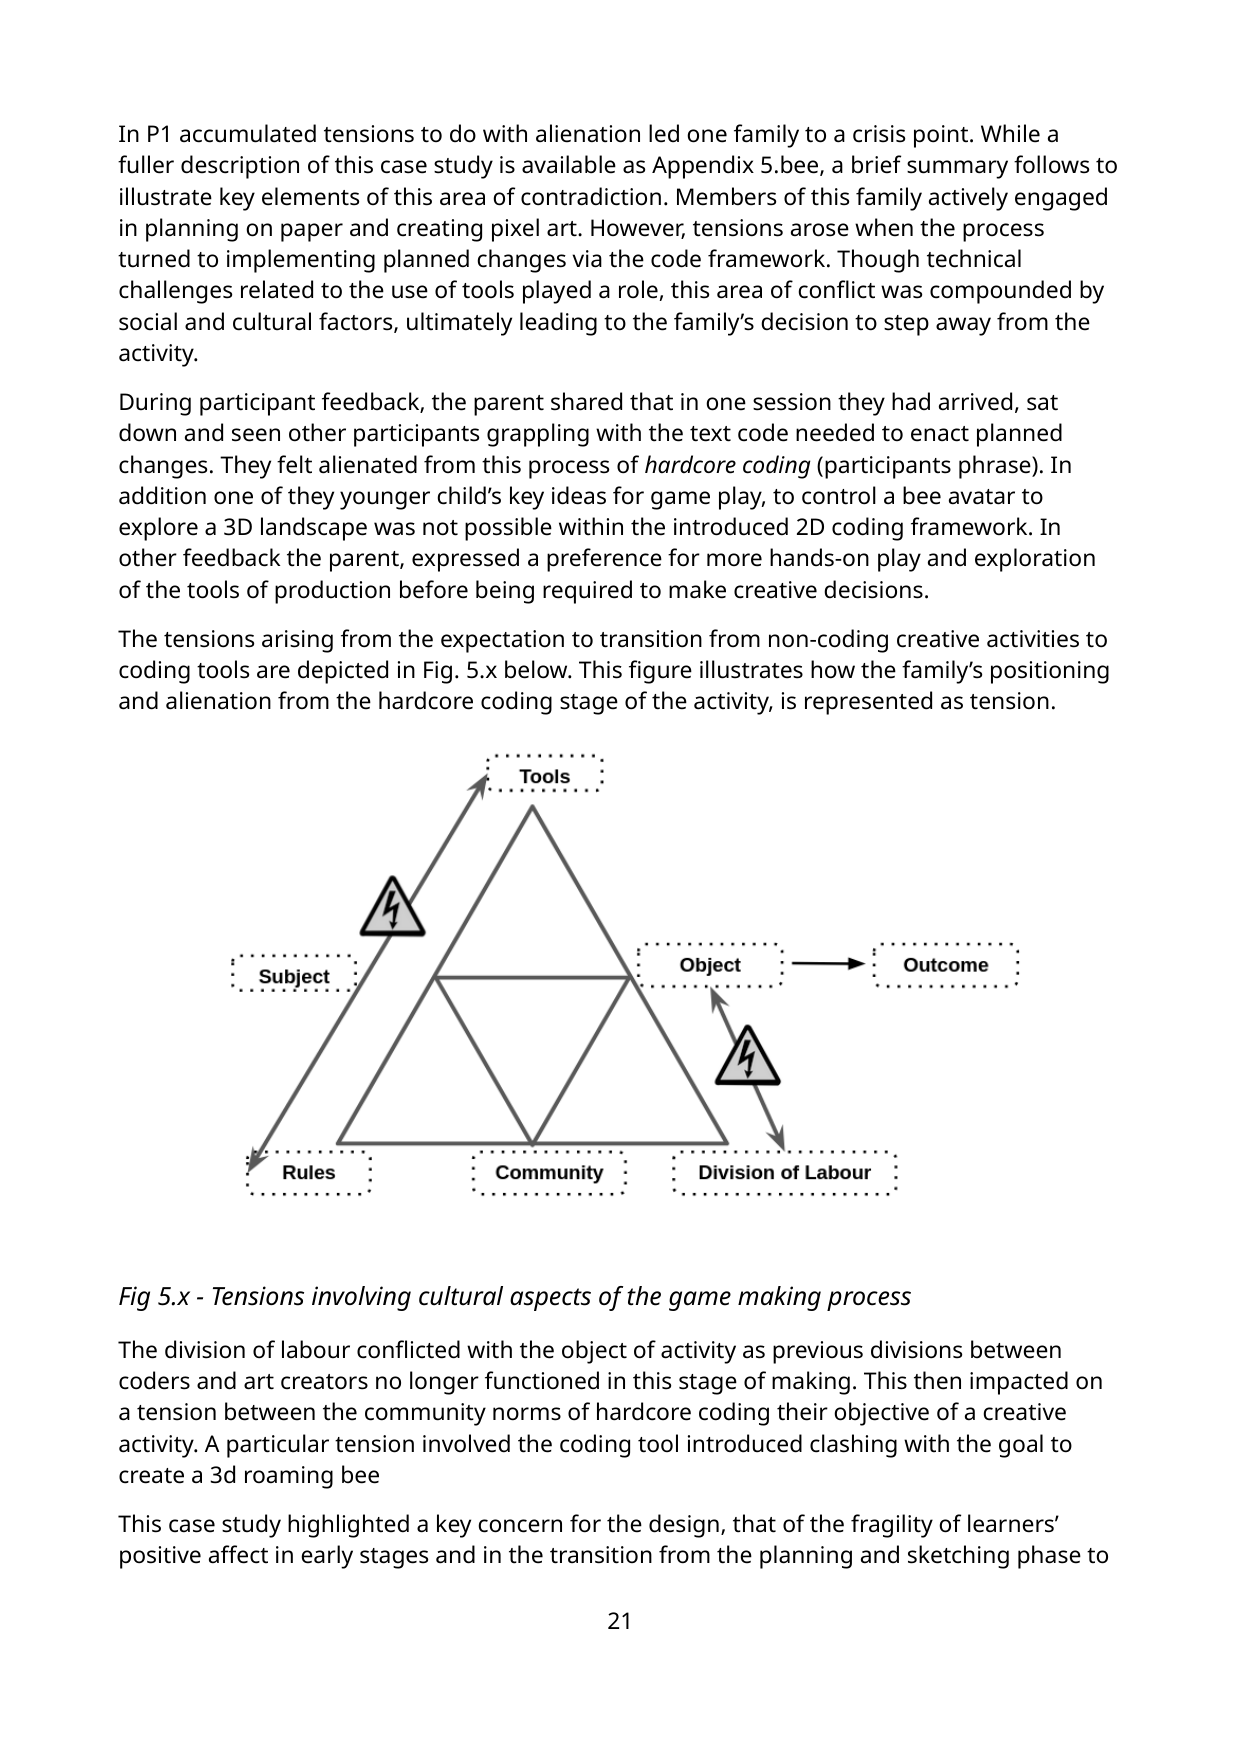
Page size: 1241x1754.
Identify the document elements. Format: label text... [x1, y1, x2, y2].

text In P1 accumulated tensions to do with alienation led one family to a crisis point. While a fuller description of this case study is available as Appendix 5.bee, a brief summary follows to illustrate key elements of this area of contradiction. Members of this family actively engaged in planning on paper and creating pixel art. However, tensions arose when the process turned to implementing planned changes via the code framework. Though technical challenges related to the use of tools played a role, this area of conflict was compounded by social and cultural factors, ultimately leading to the family’s decision to step away from the activity. [118, 118, 1122, 368]
picture [118, 725, 1072, 1266]
text The division of labour conflicted with the object of activity as previous divisions between coders and art creators no longer functioned in this stage of making. This then impacted on a tension between the community norms of hardcore coding their objective of a creative activity. A particular tension involved the coding tool introduced clashing with the goal to create a 3d roaming bee [118, 1334, 1122, 1490]
text During participant feedback, the parent shared that in one session they had arrived, sat down and seen other participants grappling with the text code needed to enact planned changes. They felt alienated from this process of hardcore coding (participants phrase). In addition one of they younger child’s key ideas for game play, to control a bee avatar to explore a 3D landscape was not possible within the introduced 2D coding framework. In other feedback the parent, expressed a preference for more hands-on play and exploration of the tools of production before being required to make creative decisions. [118, 386, 1122, 605]
text Fig 5.x - Tensions involving cultural aspects of the game making process [118, 1278, 1122, 1312]
text This case study highlighted a key concern for the design, that of the fragility of learners’ positive affect in early stages and in the transition from the planning and sketching phase to [118, 1508, 1122, 1570]
text The tensions arising from the expectation to transition from non-coding creative activities to coding tools are depicted in Fig. 5.x below. This figure illustrates how the family’s positioning and alienation from the hardcore coding stage of the activity, is represented as tension. [118, 623, 1122, 716]
